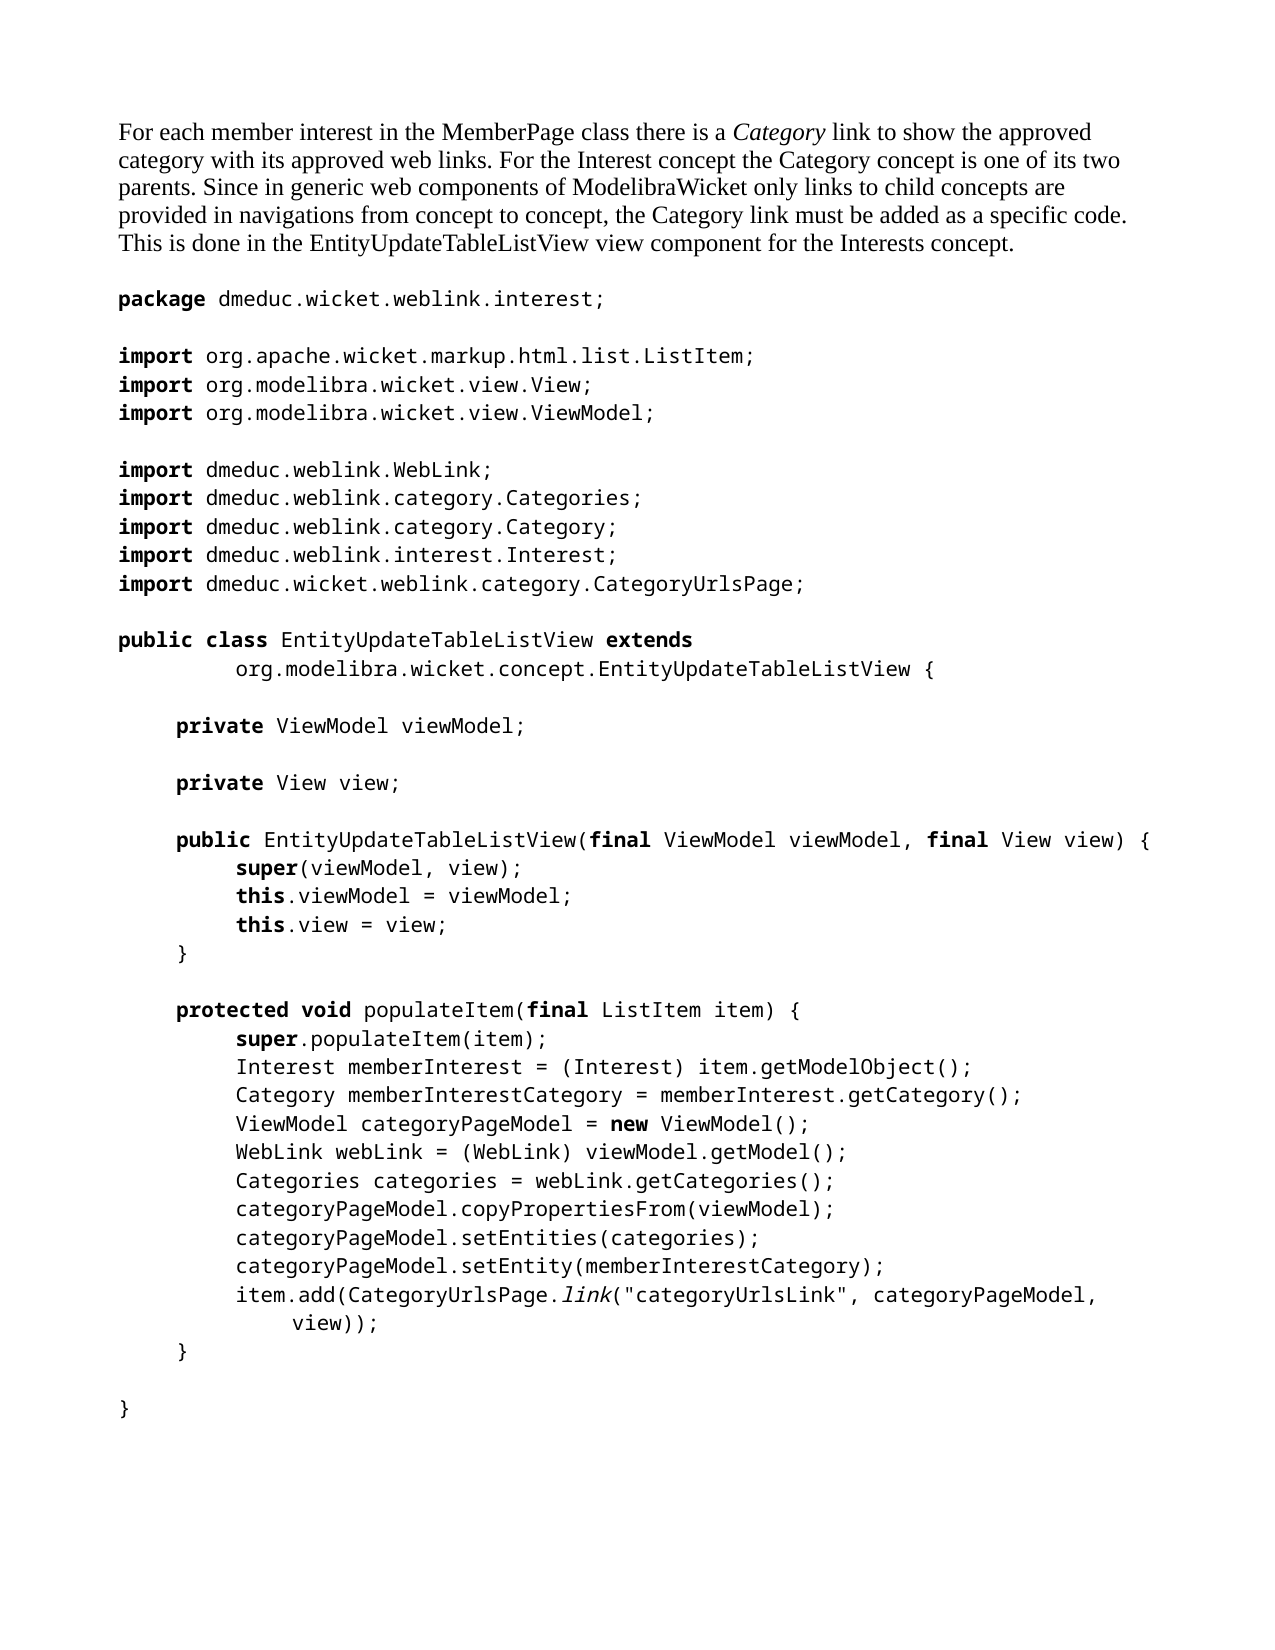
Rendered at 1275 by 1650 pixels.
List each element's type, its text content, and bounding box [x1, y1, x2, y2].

text WebLink webLink = (WebLink) viewModel.getModel(); [118, 1137, 1157, 1166]
text import dmeduc.weblink.category.Categories; [118, 483, 1157, 512]
text private View view; [118, 768, 1157, 796]
text } [118, 1337, 1157, 1365]
text Category memberInterestCategory = memberInterest.getCategory(); [118, 1081, 1157, 1109]
text this.viewModel = viewModel; [118, 882, 1157, 910]
text import dmeduc.weblink.category.Category; [118, 512, 1157, 540]
text package dmeduc.wicket.weblink.interest; [118, 284, 1157, 313]
text this.view = view; [118, 910, 1157, 938]
text import dmeduc.weblink.WebLink; [118, 455, 1157, 483]
text import dmeduc.wicket.weblink.category.CategoryUrlsPage; [118, 569, 1157, 597]
text Interest memberInterest = (Interest) item.getModelObject(); [118, 1052, 1157, 1081]
text Categories categories = webLink.getCategories(); [118, 1166, 1157, 1194]
text categoryPageModel.copyPropertiesFrom(viewModel); [118, 1194, 1157, 1223]
text public EntityUpdateTableListView(final ViewModel viewModel, final View view) { [118, 825, 1157, 853]
text org.modelibra.wicket.concept.EntityUpdateTableListView { [118, 654, 1157, 682]
text categoryPageModel.setEntities(categories); [118, 1223, 1157, 1251]
text super.populateItem(item); [118, 1024, 1157, 1052]
text import dmeduc.weblink.interest.Interest; [118, 540, 1157, 569]
text super(viewModel, view); [118, 853, 1157, 882]
text import org.modelibra.wicket.view.ViewModel; [118, 398, 1157, 427]
text import org.apache.wicket.markup.html.list.ListItem; [118, 341, 1157, 370]
text public class EntityUpdateTableListView extends [118, 626, 1157, 654]
text protected void populateItem(final ListItem item) { [118, 995, 1157, 1024]
text categoryPageModel.setEntity(memberInterestCategory); [118, 1251, 1157, 1280]
text private ViewModel viewModel; [118, 711, 1157, 739]
text ViewModel categoryPageModel = new ViewModel(); [118, 1109, 1157, 1137]
text } [118, 1393, 1157, 1422]
text } [118, 938, 1157, 967]
text item.add(CategoryUrlsPage.link("categoryUrlsLink", categoryPageModel, [118, 1280, 1157, 1308]
text import org.modelibra.wicket.view.View; [118, 370, 1157, 398]
text For each member interest in the MemberPage class there is a Category link to show the approved category with its approved web links. For the Interest concept the Category concept is one of its two parents. Since in generic web components of ModelibraWicket only links to child concepts are provided in navigations from concept to concept, the Category link must be added as a specific code. This is done in the EntityUpdateTableListView view component for the Interests concept. [118, 118, 1157, 257]
text view)); [118, 1308, 1157, 1337]
